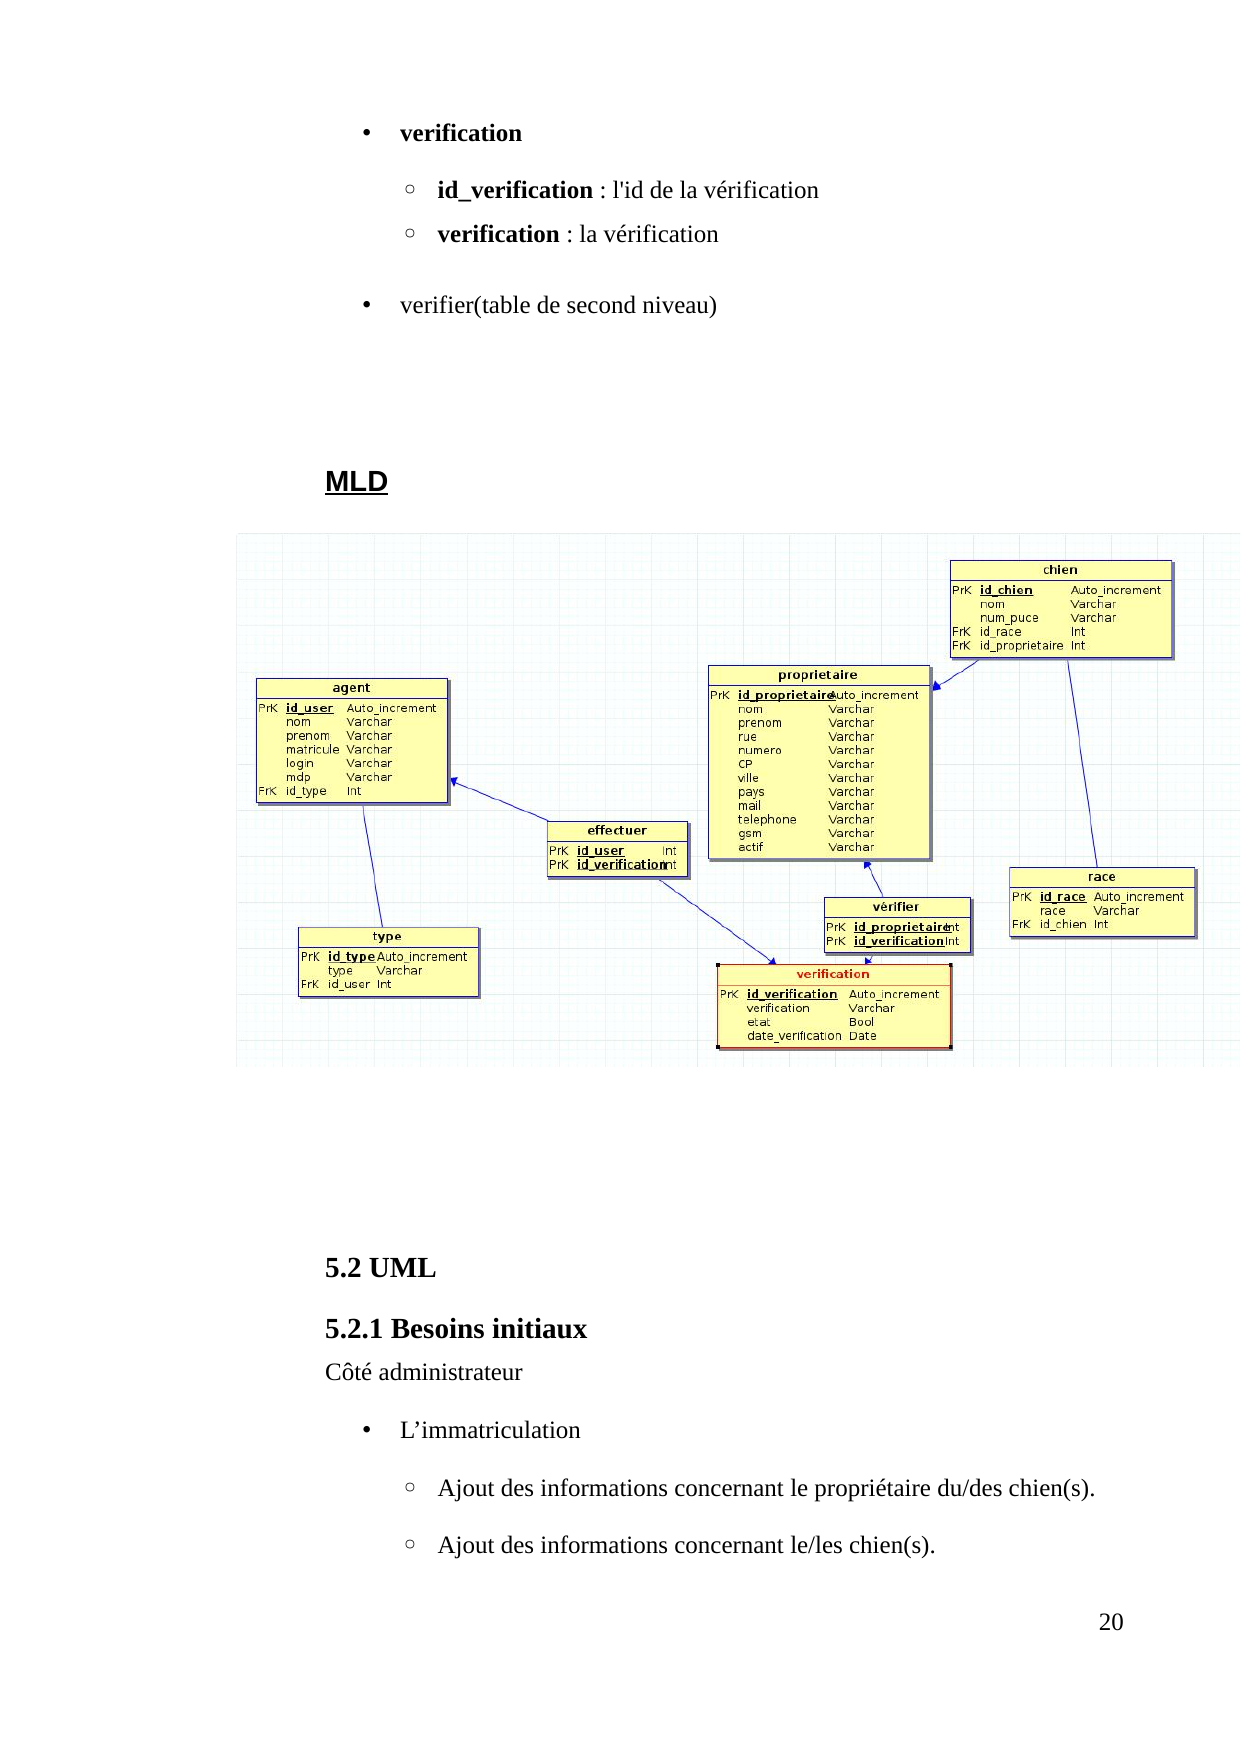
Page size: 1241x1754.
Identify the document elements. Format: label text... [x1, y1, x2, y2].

list Ajout des informations concernant le propriétaire du/des chien(s). [400, 1473, 1123, 1501]
subtitle 5.2.1 Besoins initiaux [325, 1311, 1123, 1345]
picture [236, 533, 1241, 1067]
subtitle MLD [325, 464, 1123, 497]
list verification : la vérification [400, 219, 1123, 247]
subtitle 5.2 UML [325, 1251, 1123, 1284]
list id_verification : l'id de la vérification [400, 176, 1123, 204]
list verification [362, 118, 1123, 147]
list L’immatriculation [362, 1415, 1123, 1444]
text Côté administrateur [325, 1357, 1123, 1386]
list Ajout des informations concernant le/les chien(s). [400, 1530, 1123, 1559]
list verifier(table de second niveau) [362, 291, 1123, 319]
